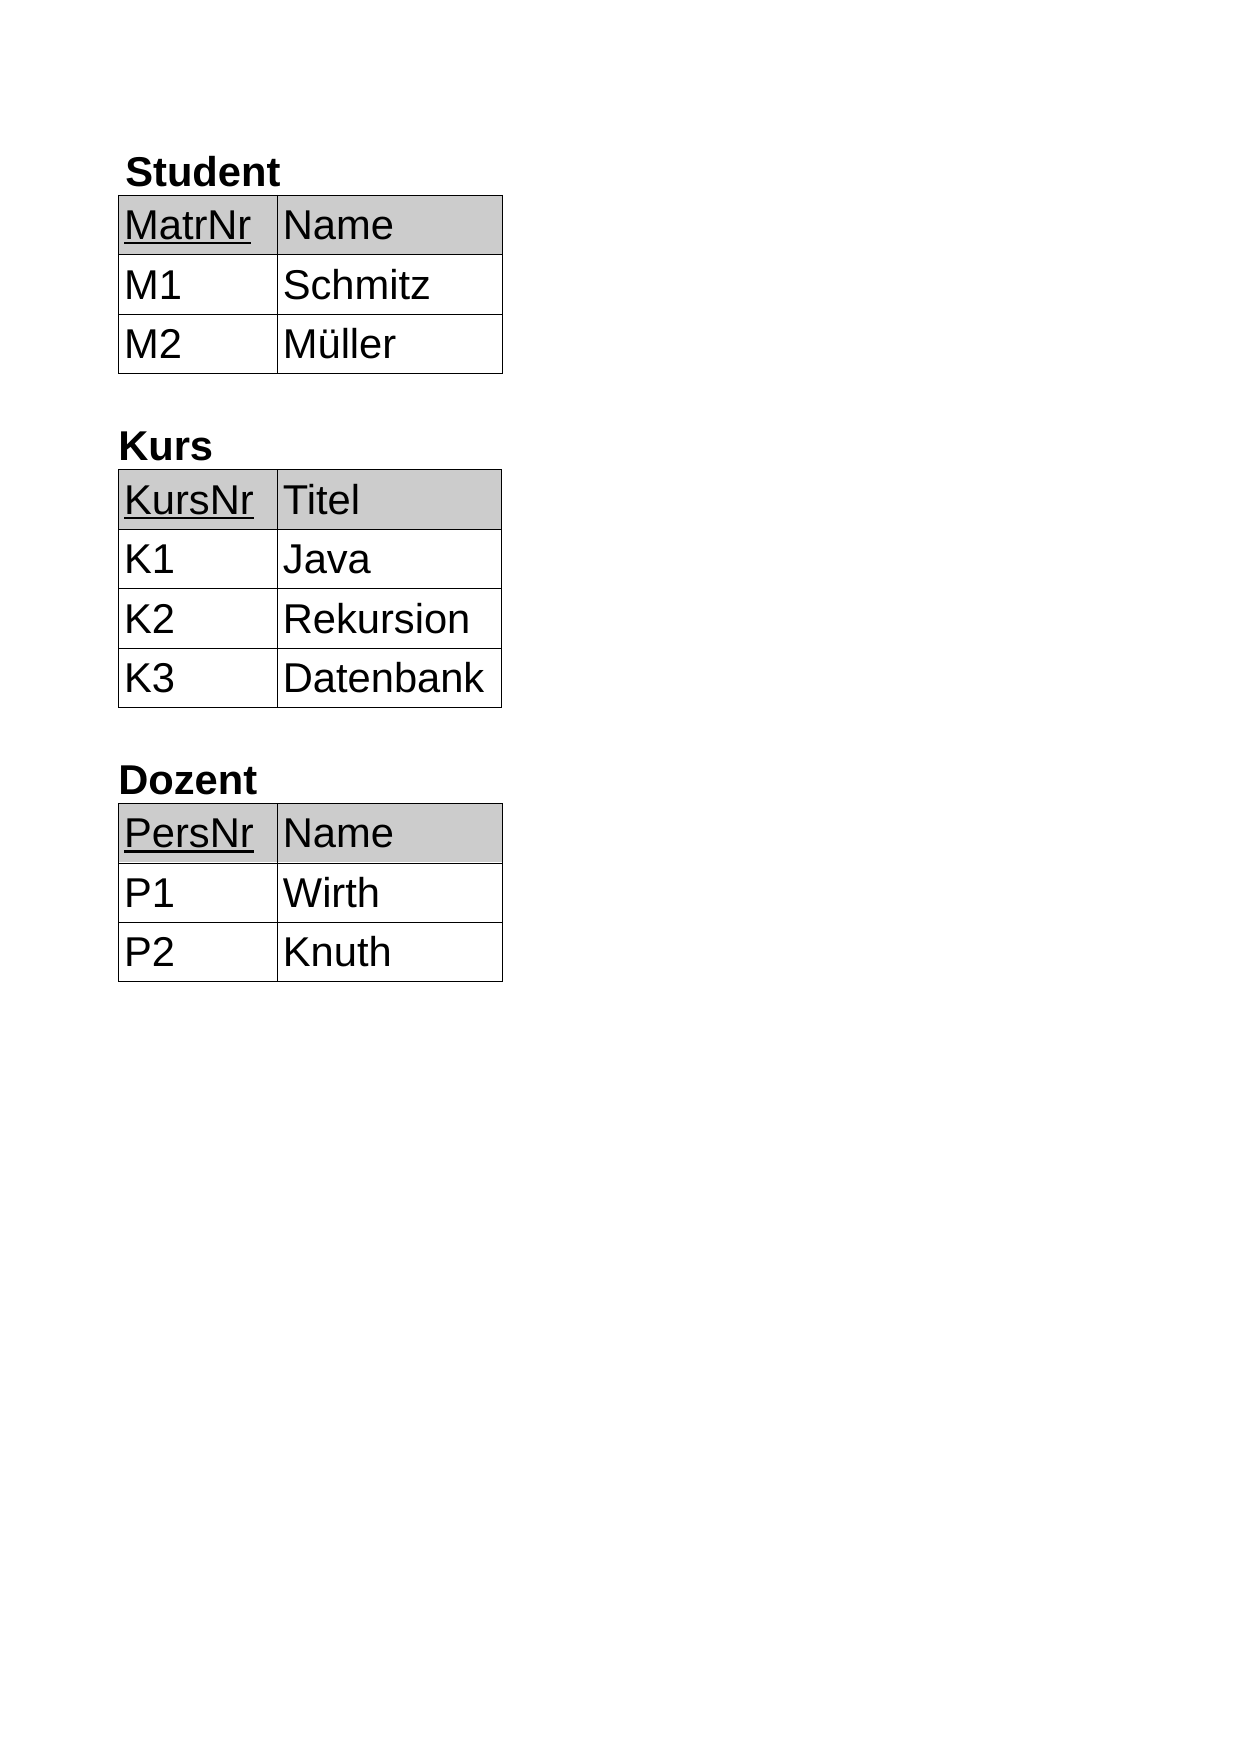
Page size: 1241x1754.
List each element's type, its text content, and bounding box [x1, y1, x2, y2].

table_header MatrNr [119, 196, 277, 254]
table_cell K2 [119, 589, 277, 648]
table_cell Java [278, 530, 501, 588]
table_header Titel [278, 470, 501, 529]
table_header [726, 147, 1122, 982]
table_cell K3 [119, 649, 277, 707]
table_cell Datenbank [278, 649, 501, 707]
table_cell P2 [119, 923, 277, 981]
table_header Name [278, 196, 502, 254]
table_cell K1 [119, 530, 277, 588]
table_header KursNr [119, 470, 277, 529]
table_cell M2 [119, 315, 277, 373]
table_cell P1 [119, 864, 277, 922]
table_header Name [278, 804, 502, 862]
table_cell Knuth [278, 923, 502, 981]
table_cell Wirth [278, 864, 502, 922]
table_cell Schmitz [278, 255, 502, 314]
table_header Student Kurs Dozent [118, 147, 726, 982]
table_cell M1 [119, 255, 277, 314]
table_cell Müller [278, 315, 502, 373]
table_header PersNr [119, 804, 277, 862]
table_cell Rekursion [278, 589, 501, 648]
